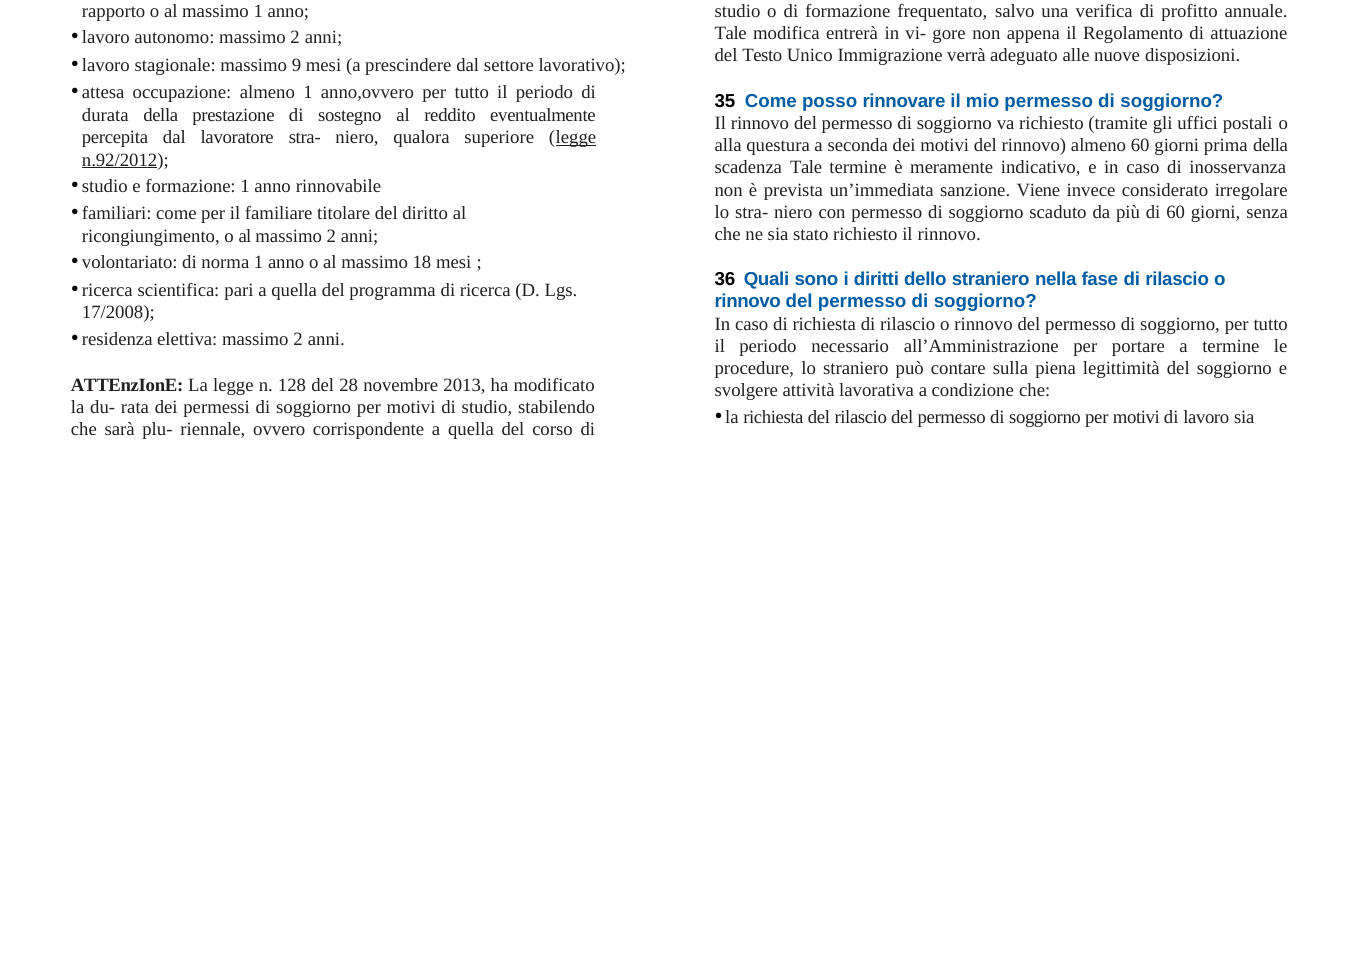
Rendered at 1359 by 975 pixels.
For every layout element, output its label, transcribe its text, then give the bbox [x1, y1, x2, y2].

list ricerca scientifica: pari a quella del programma di ricerca (D. Lgs. 17/2008); [71, 275, 648, 323]
text In caso di richiesta di rilascio o rinnovo del permesso di soggiorno, per tutto il periodo necessario all’Amministrazione per portare a termine le procedure, lo straniero può contare sulla piena legittimità del soggiorno e svolgere attività lavorativa a condizione che: [714, 313, 1288, 401]
list lavoro autonomo: massimo 2 anni; [71, 22, 648, 49]
text studio o di formazione frequentato, salvo una verifica di profitto annuale. Tale modifica entrerà in vi- gore non appena il Regolamento di attuazione del Testo Unico Immigrazione verrà adeguato alle nuove disposizioni. [714, 0, 1288, 66]
text Il rinnovo del permesso di soggiorno va richiesto (tramite gli uffici postali o alla questura a seconda dei motivi del rinnovo) almeno 60 giorni prima della scadenza Tale termine è meramente indicativo, e in caso di inosservanza non è prevista un’immediata sanzione. Viene invece considerato irregolare lo stra- niero con permesso di soggiorno scaduto da più di 60 giorni, senza che ne sia stato richiesto il rinnovo. [714, 112, 1288, 244]
list familiari: come per il familiare titolare del diritto al ricongiungimento, o al massimo 2 anni; [71, 198, 596, 247]
text rapporto o al massimo 1 anno; [82, 0, 648, 22]
subtitle Quali sono i diritti dello straniero nella fase di rilascio o rinnovo del permesso di soggiorno? [714, 268, 1288, 312]
list la richiesta del rilascio del permesso di soggiorno per motivi di lavoro sia [714, 402, 1339, 428]
list attesa occupazione: almeno 1 anno,ovvero per tutto il periodo di durata della prestazione di sostegno al reddito eventualmente percepita dal lavoratore stra- niero, qualora superiore (legge n.92/2012); [71, 77, 596, 170]
list studio e formazione: 1 anno rinnovabile [71, 171, 648, 197]
subtitle Come posso rinnovare il mio permesso di soggiorno? [714, 89, 1339, 111]
list residenza elettiva: massimo 2 anni. [71, 324, 648, 350]
text ATTEnzIonE: La legge n. 128 del 28 novembre 2013, ha modificato la du- rata dei permessi di soggiorno per motivi di studio, stabilendo che sarà plu- riennale, ovvero corrispondente a quella del corso di [71, 373, 596, 439]
list lavoro stagionale: massimo 9 mesi (a prescindere dal settore lavorativo); [71, 50, 648, 76]
list volontariato: di norma 1 anno o al massimo 18 mesi ; [71, 247, 648, 274]
